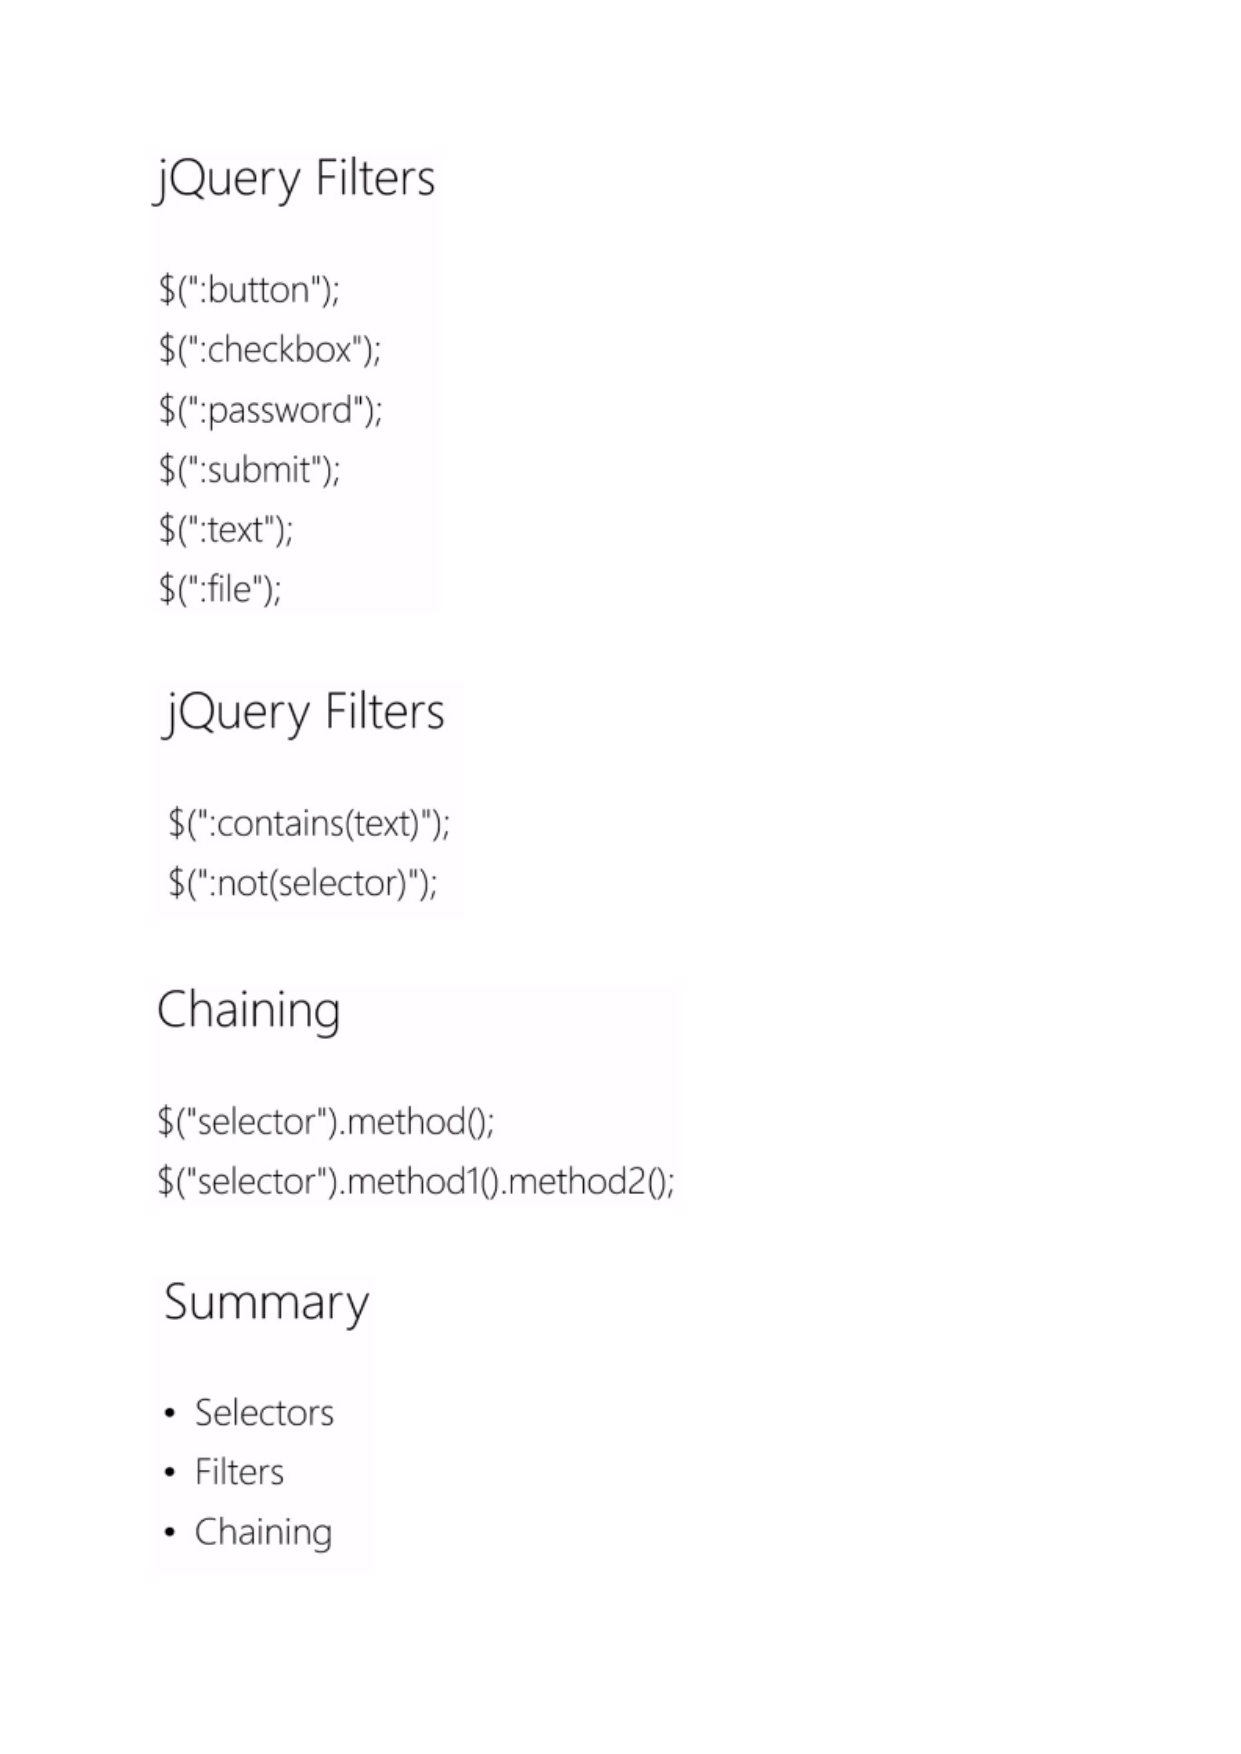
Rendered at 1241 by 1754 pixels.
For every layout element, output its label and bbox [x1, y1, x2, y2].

picture [150, 150, 443, 614]
picture [150, 1275, 375, 1576]
picture [150, 681, 464, 919]
picture [150, 984, 683, 1208]
